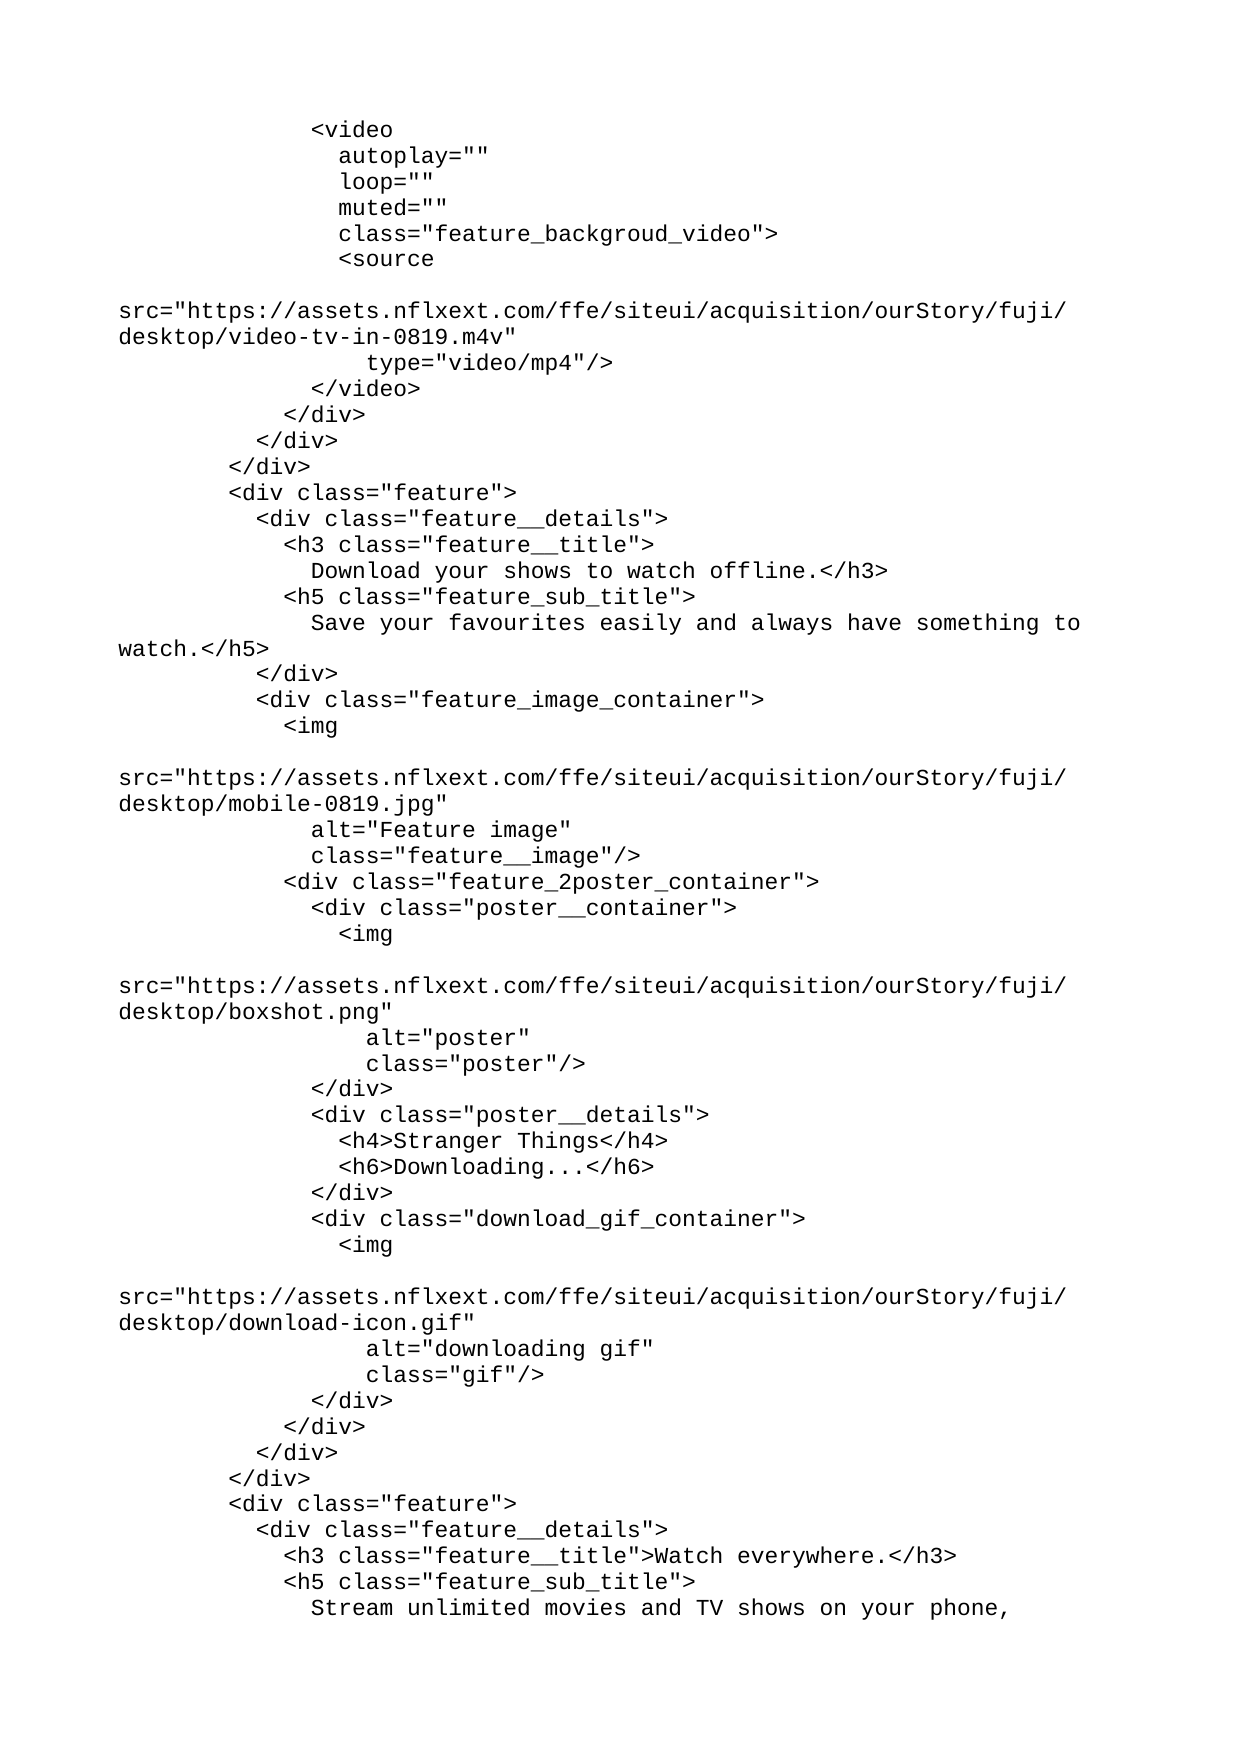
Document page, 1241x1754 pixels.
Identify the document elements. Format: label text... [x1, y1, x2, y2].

text type="video/mp4"/> [118, 352, 1122, 377]
text <div class="feature"> [118, 1493, 1122, 1519]
text src="https://assets.nflxext.com/ffe/siteui/acquisition/ourStory/fuji/desktop/download-icon.gif" [118, 1259, 1122, 1337]
text src="https://assets.nflxext.com/ffe/siteui/acquisition/ourStory/fuji/desktop/boxshot.png" [118, 948, 1122, 1026]
text class="poster"/> [118, 1052, 1122, 1078]
text </div> [118, 1078, 1122, 1104]
text src="https://assets.nflxext.com/ffe/siteui/acquisition/ourStory/fuji/desktop/video-tv-in-0819.m4v" [118, 274, 1122, 352]
text class="feature_backgroud_video"> [118, 222, 1122, 248]
text <h5 class="feature_sub_title"> [118, 585, 1122, 611]
text <img [118, 715, 1122, 741]
text <div class="poster__container"> [118, 896, 1122, 922]
text <div class="feature__details"> [118, 507, 1122, 533]
text <video [118, 118, 1122, 144]
text <div class="feature__details"> [118, 1519, 1122, 1545]
text </div> [118, 1389, 1122, 1415]
text </div> [118, 663, 1122, 689]
text </div> [118, 1441, 1122, 1467]
text loop="" [118, 170, 1122, 196]
text class="gif"/> [118, 1363, 1122, 1389]
text alt="Feature image" [118, 818, 1122, 844]
text </video> [118, 377, 1122, 403]
text <div class="download_gif_container"> [118, 1207, 1122, 1233]
text class="feature__image"/> [118, 844, 1122, 870]
text <img [118, 1233, 1122, 1259]
text <img [118, 922, 1122, 948]
text alt="downloading gif" [118, 1337, 1122, 1363]
text src="https://assets.nflxext.com/ffe/siteui/acquisition/ourStory/fuji/desktop/mobile-0819.jpg" [118, 741, 1122, 818]
text </div> [118, 455, 1122, 481]
text <div class="poster__details"> [118, 1104, 1122, 1130]
text muted="" [118, 196, 1122, 222]
text <div class="feature"> [118, 481, 1122, 507]
text Save your favourites easily and always have something to watch.</h5> [118, 611, 1122, 663]
text </div> [118, 403, 1122, 429]
text <h5 class="feature_sub_title"> [118, 1571, 1122, 1597]
text <div class="feature_image_container"> [118, 689, 1122, 715]
text <h3 class="feature__title">Watch everywhere.</h3> [118, 1545, 1122, 1571]
text </div> [118, 1182, 1122, 1207]
text </div> [118, 1467, 1122, 1493]
text <h6>Downloading...</h6> [118, 1156, 1122, 1182]
text <h4>Stranger Things</h4> [118, 1130, 1122, 1156]
text <div class="feature_2poster_container"> [118, 870, 1122, 896]
text alt="poster" [118, 1026, 1122, 1052]
text autoplay="" [118, 144, 1122, 170]
text </div> [118, 1415, 1122, 1441]
text <source [118, 248, 1122, 274]
text <h3 class="feature__title"> [118, 533, 1122, 559]
text Stream unlimited movies and TV shows on your phone, [118, 1597, 1122, 1622]
text </div> [118, 429, 1122, 455]
text Download your shows to watch offline.</h3> [118, 559, 1122, 585]
